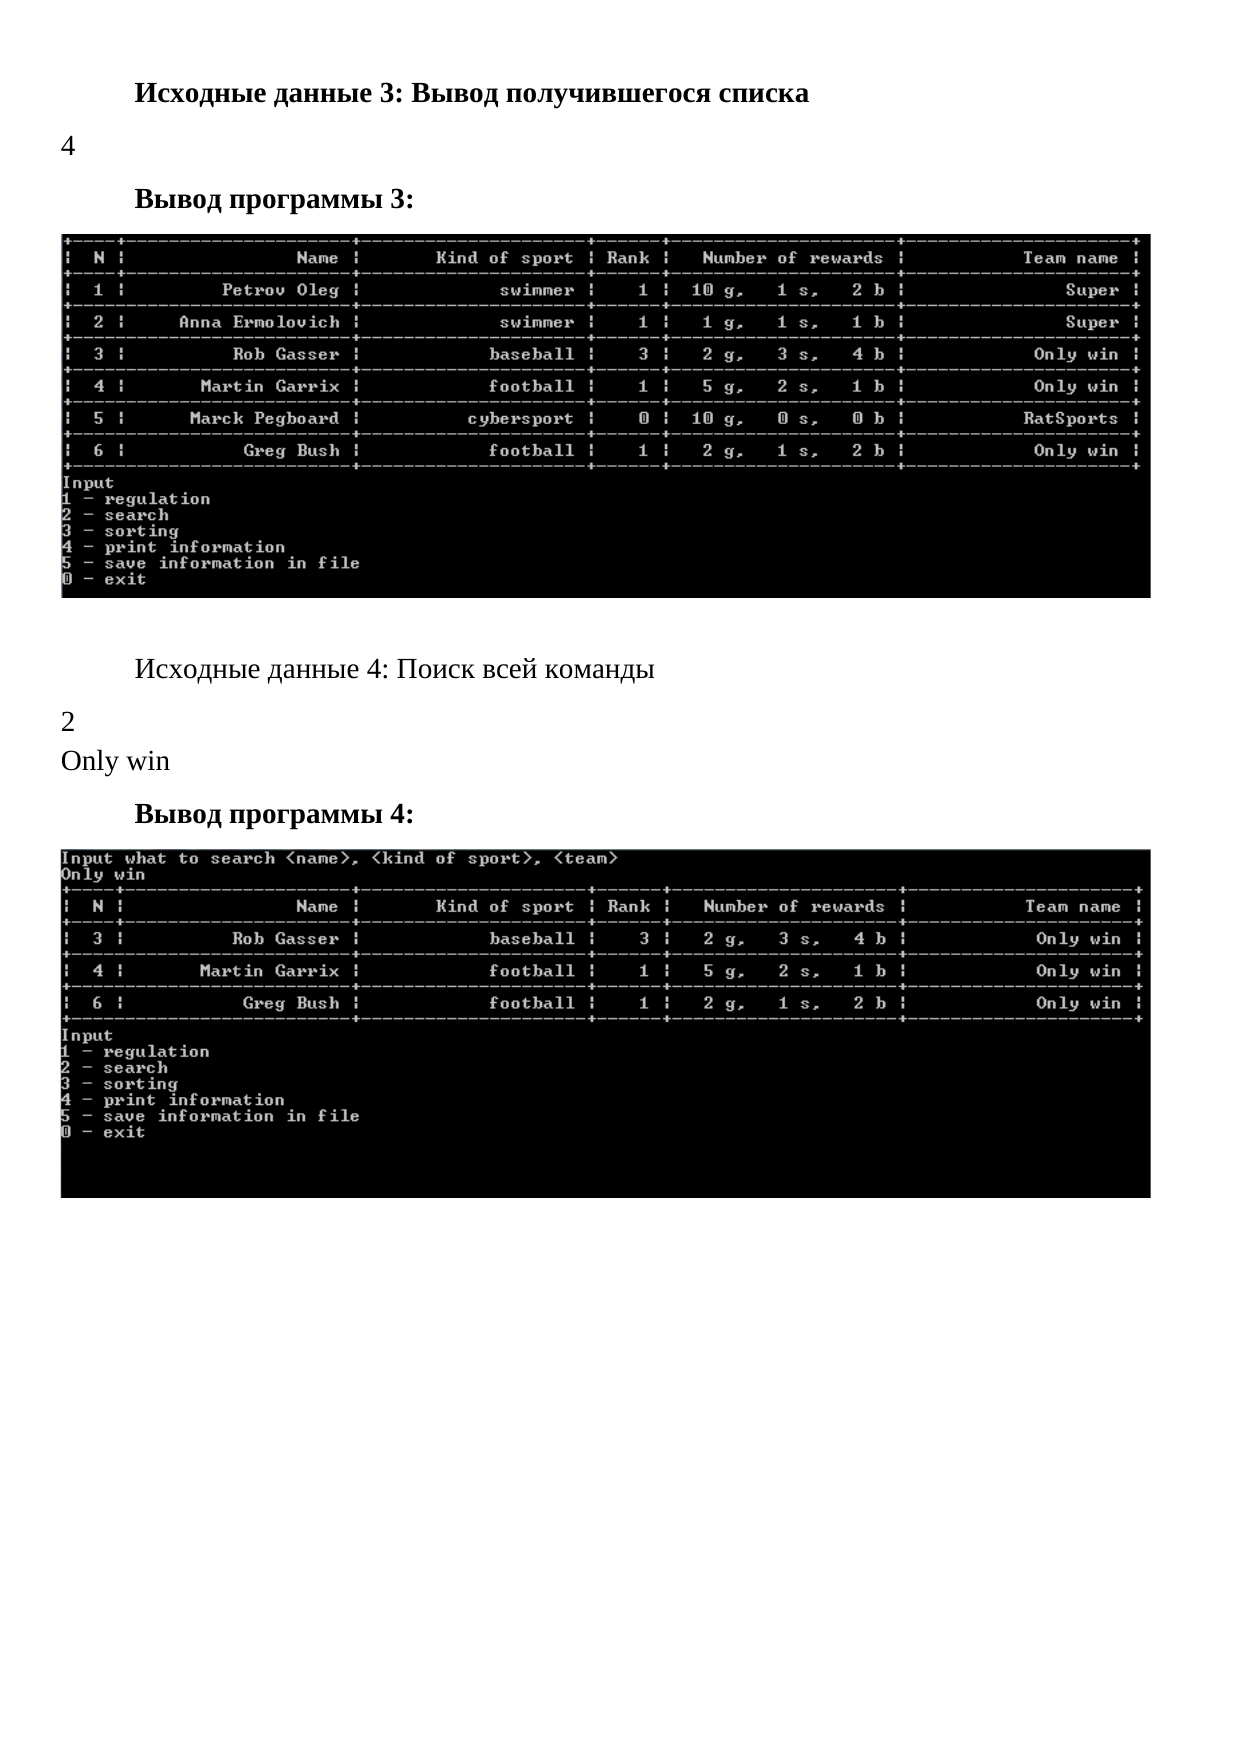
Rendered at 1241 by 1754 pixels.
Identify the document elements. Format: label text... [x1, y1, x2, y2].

text Вывод программы 4: [61, 796, 1151, 830]
text Исходные данные 3: Вывод получившегося списка [61, 75, 1151, 108]
text Исходные данные 4: Поиск всей команды [61, 651, 1151, 685]
text Вывод программы 3: [61, 181, 1151, 215]
text 2 Only win [61, 704, 1151, 777]
text 4 [61, 128, 1151, 162]
